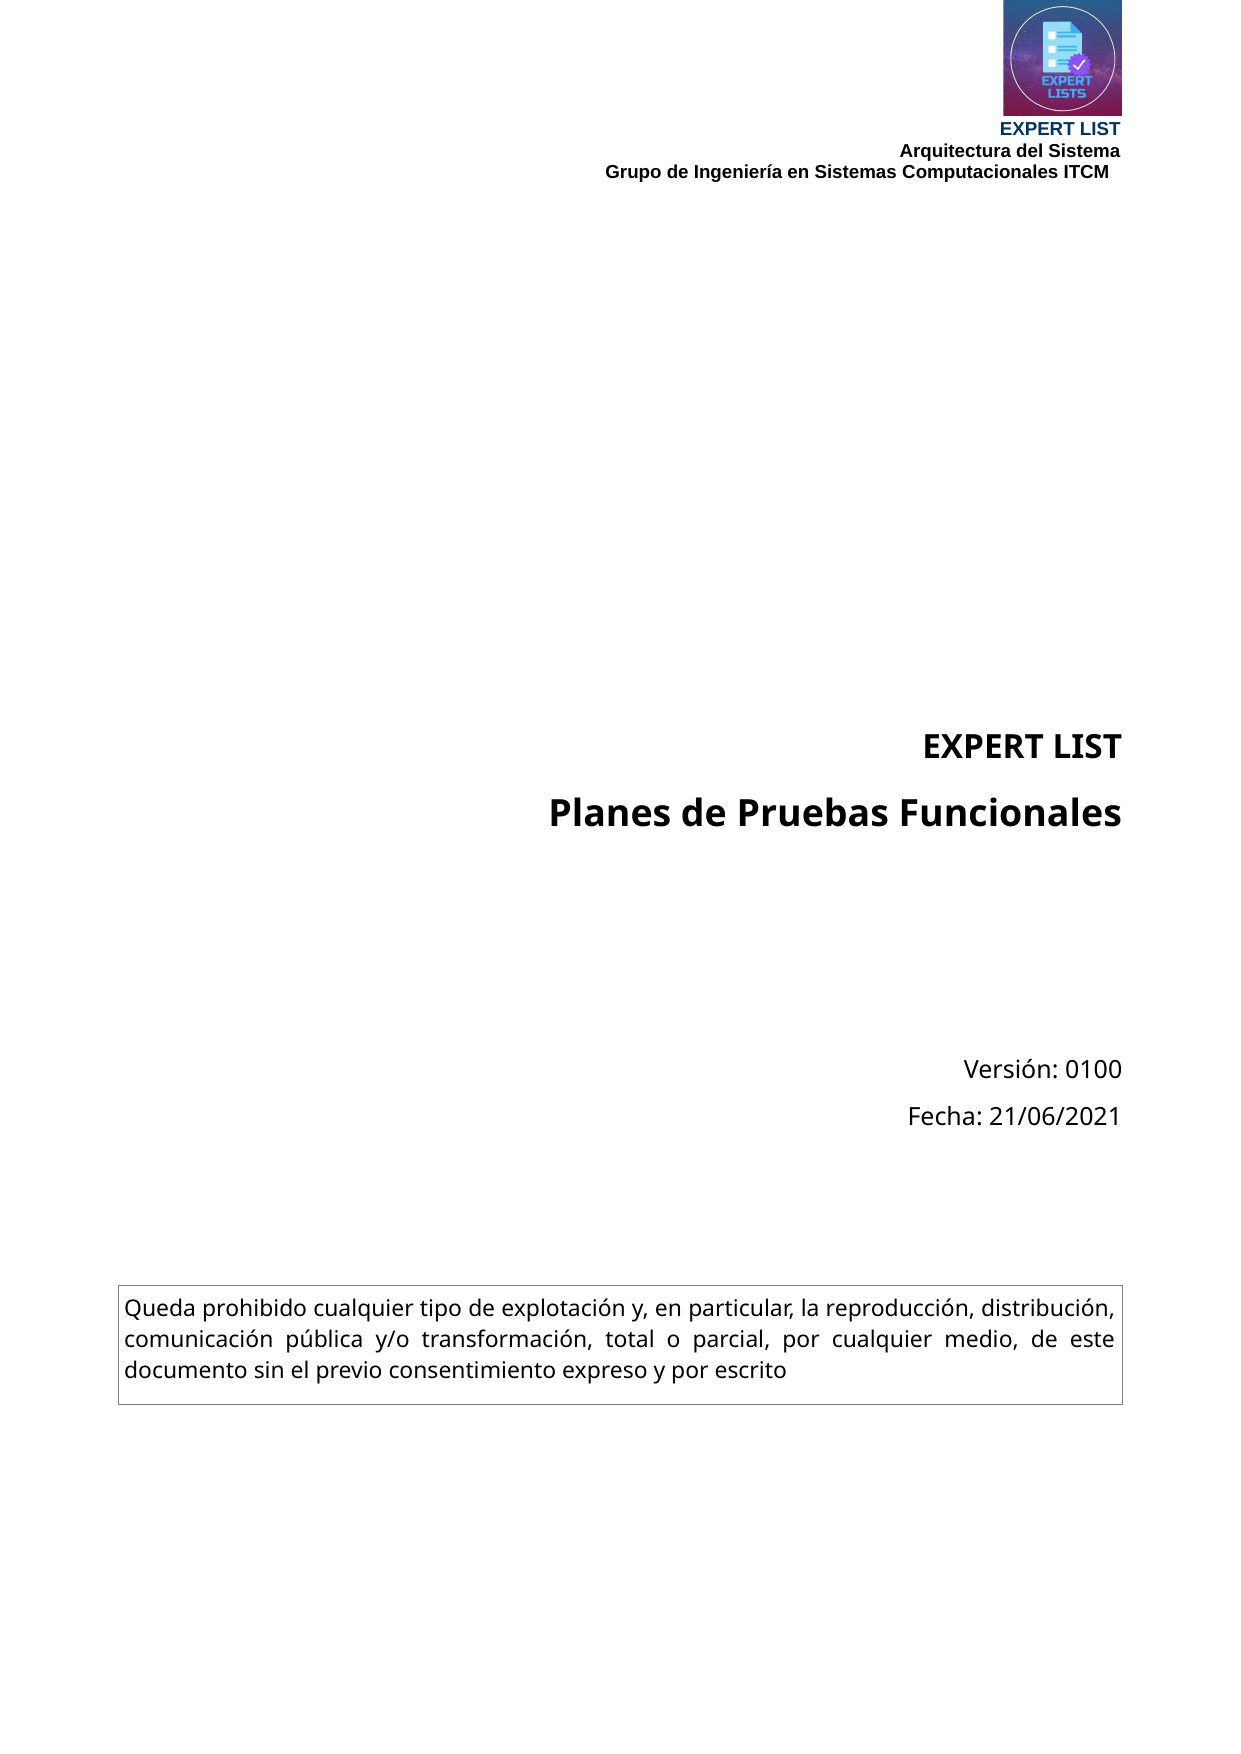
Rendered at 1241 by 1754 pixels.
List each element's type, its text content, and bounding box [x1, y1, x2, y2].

text Fecha: 21/06/2021 [118, 1098, 1122, 1133]
text Versión: 0100 [118, 1052, 1122, 1086]
text Planes de Pruebas Funcionales [118, 786, 1122, 837]
table_header Queda prohibido cualquier tipo de explotación y, en particular, la reproducción, distribución, comunicación pública y/o transformación, total o parcial, por cualquier medio, de este documento sin el previo consentimiento expreso y por escrito [119, 1286, 1122, 1403]
text EXPERT LIST [118, 723, 1122, 768]
